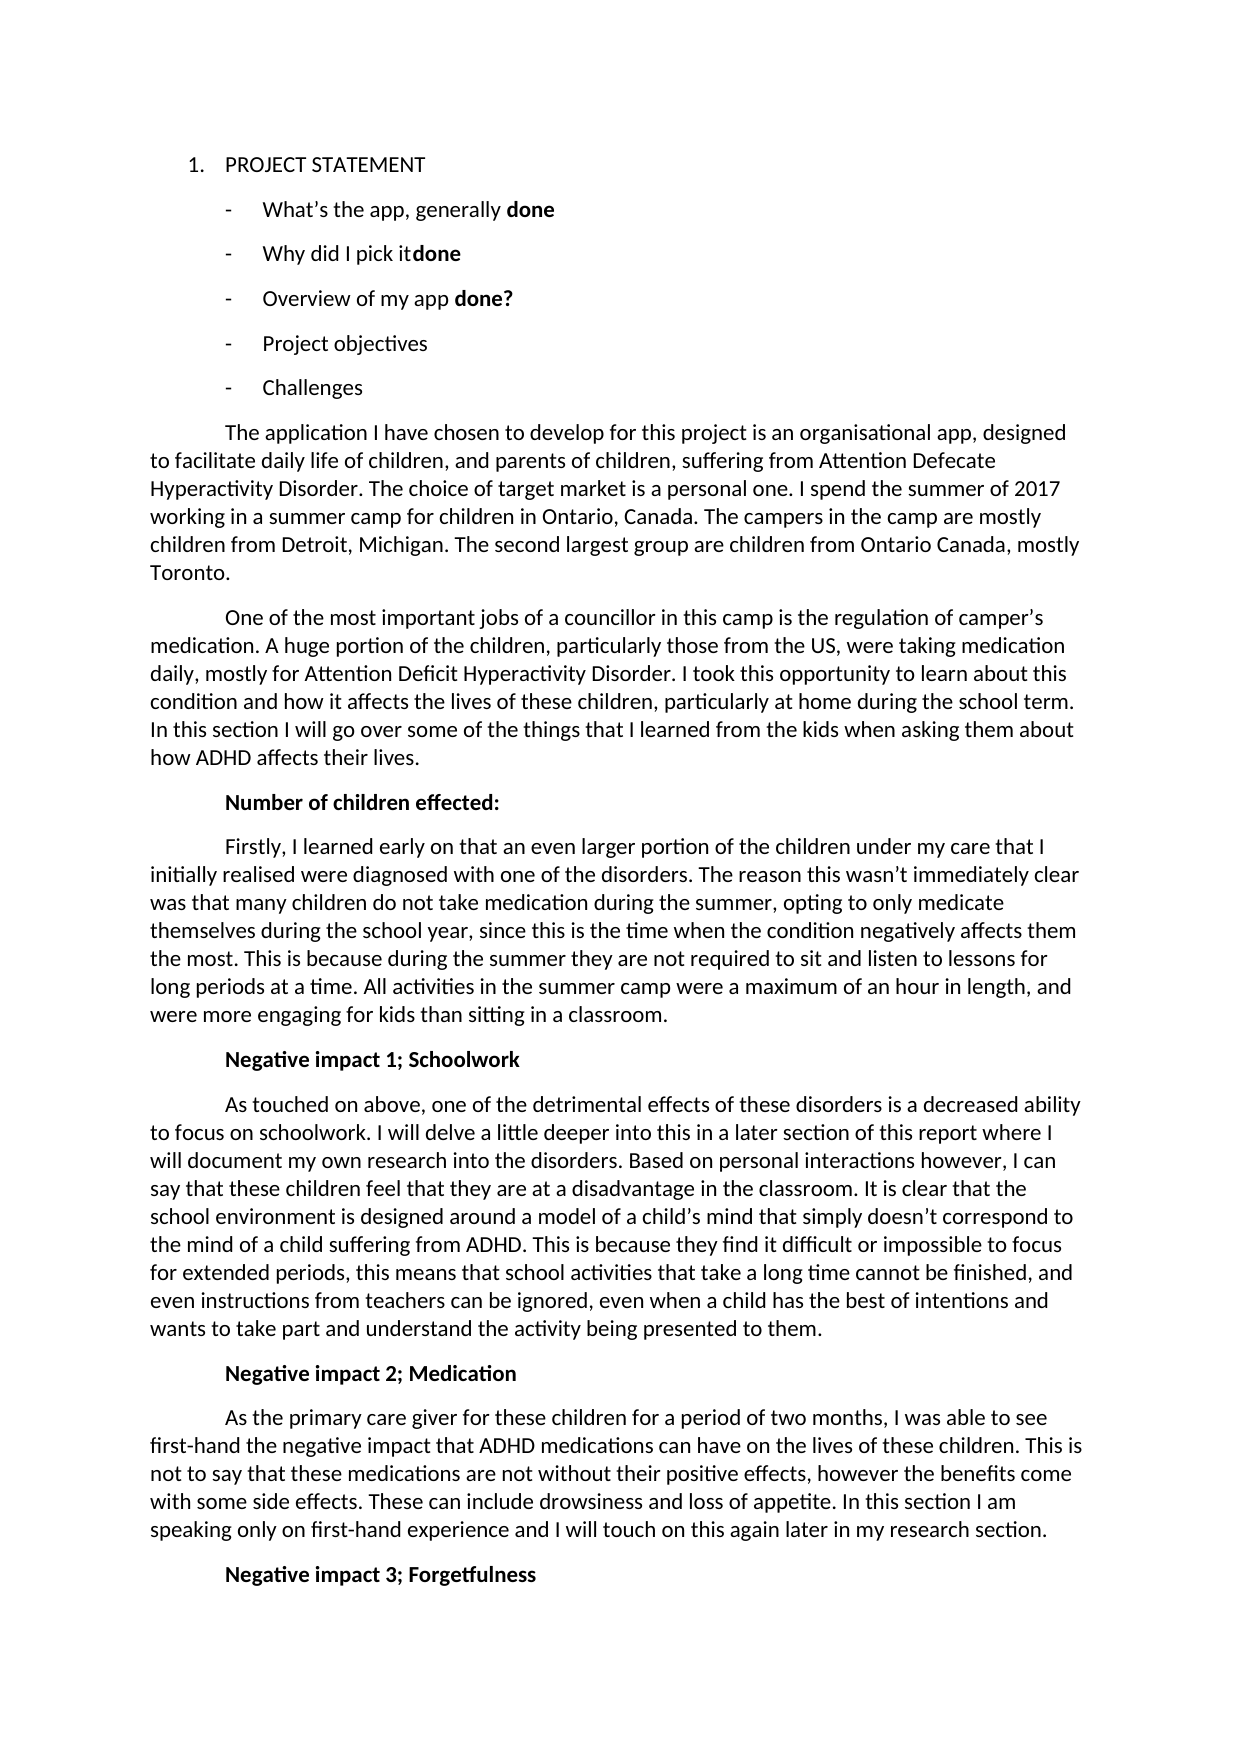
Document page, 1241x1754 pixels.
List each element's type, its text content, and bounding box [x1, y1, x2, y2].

list Overview of my app done? [225, 284, 1090, 312]
text One of the most important jobs of a councillor in this camp is the regulation of camper’s medication. A huge portion of the children, particularly those from the US, were taking medication daily, mostly for Attention Deficit Hyperactivity Disorder. I took this opportunity to learn about this condition and how it affects the lives of these children, particularly at home during the school term. In this section I will go over some of the things that I learned from the kids when asking them about how ADHD affects their lives. [150, 603, 1090, 771]
text Negative impact 2; Medication [150, 1359, 1090, 1387]
text As touched on above, one of the detrimental effects of these disorders is a decreased ability to focus on schoolwork. I will delve a little deeper into this in a later section of this report where I will document my own research into the disorders. Based on personal interactions however, I can say that these children feel that they are at a disadvantage in the classroom. It is clear that the school environment is designed around a model of a child’s mind that simply doesn’t correspond to the mind of a child suffering from ADHD. This is because they find it difficult or impossible to focus for extended periods, this means that school activities that take a long time cannot be finished, and even instructions from teachers can be ignored, even when a child has the best of intentions and wants to take part and understand the activity being presented to them. [150, 1090, 1090, 1342]
list Challenges [225, 373, 1090, 401]
list Why did I pick it done [225, 239, 1090, 267]
text Number of children effected: [150, 788, 1090, 816]
text As the primary care giver for these children for a period of two months, I was able to see first-hand the negative impact that ADHD medications can have on the lives of these children. This is not to say that these medications are not without their positive effects, however the benefits come with some side effects. These can include drowsiness and loss of appetite. In this section I am speaking only on first-hand experience and I will touch on this again later in my research section. [150, 1403, 1090, 1543]
text Firstly, I learned early on that an even larger portion of the children under my care that I initially realised were diagnosed with one of the disorders. The reason this wasn’t immediately clear was that many children do not take medication during the summer, opting to only medicate themselves during the school year, since this is the time when the condition negatively affects them the most. This is because during the summer they are not required to sit and listen to lessons for long periods at a time. All activities in the summer camp were a maximum of an hour in length, and were more engaging for kids than sitting in a classroom. [150, 832, 1090, 1028]
list PROJECT STATEMENT [187, 150, 1090, 178]
list Project objectives [225, 329, 1090, 357]
text Negative impact 1; Schoolwork [150, 1045, 1090, 1073]
text Negative impact 3; Forgetfulness [150, 1560, 1090, 1588]
text The application I have chosen to develop for this project is an organisational app, designed to facilitate daily life of children, and parents of children, suffering from Attention Defecate Hyperactivity Disorder. The choice of target market is a personal one. I spend the summer of 2017 working in a summer camp for children in Ontario, Canada. The campers in the camp are mostly children from Detroit, Michigan. The second largest group are children from Ontario Canada, mostly Toronto. [150, 418, 1090, 586]
list What’s the app, generally done [225, 195, 1090, 223]
